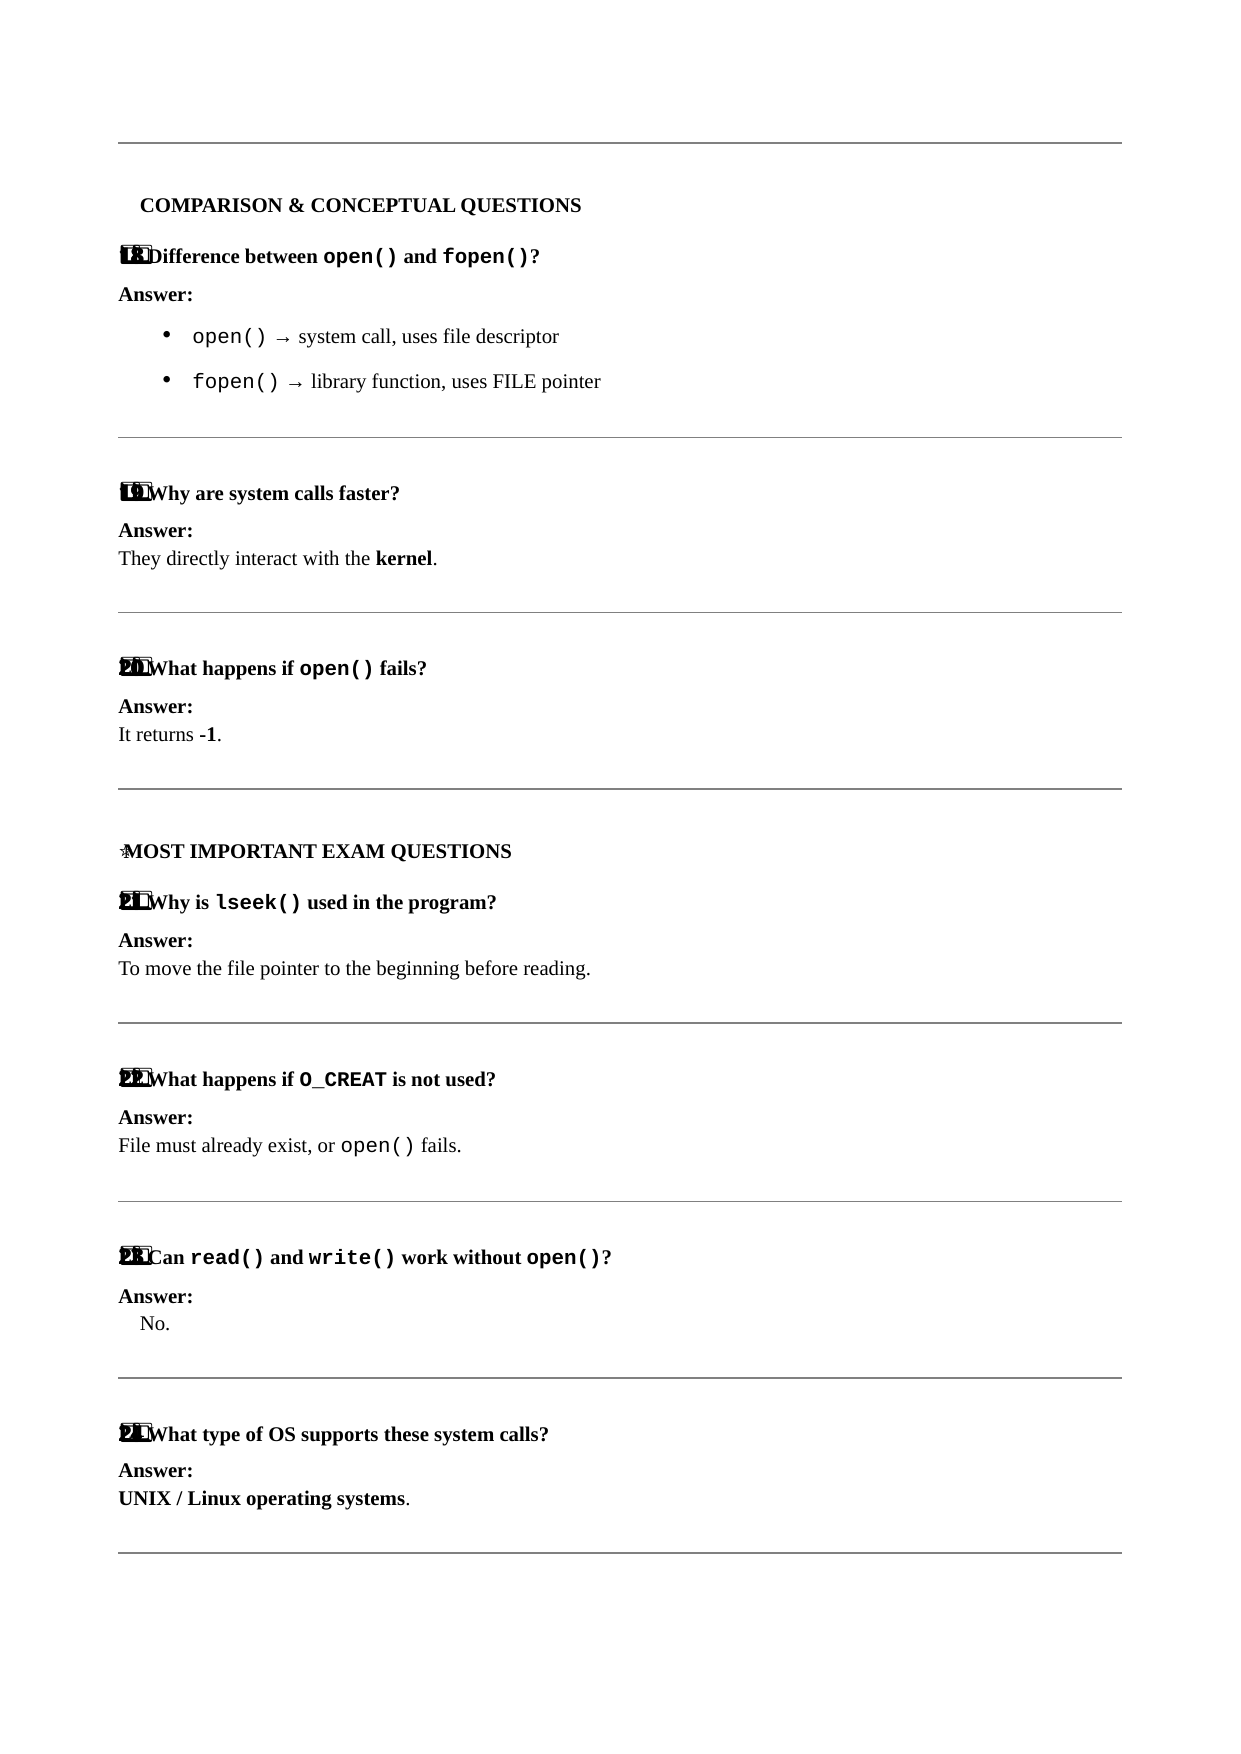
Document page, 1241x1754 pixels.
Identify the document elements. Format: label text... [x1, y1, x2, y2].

text Answer: File must already exist, or open() fails. [118, 1105, 1122, 1158]
subtitle 2️⃣1️⃣ Why is lseek() used in the program? [118, 890, 1122, 916]
text Answer: It returns -1. [118, 694, 1122, 746]
subtitle 🔹 MOST IMPORTANT EXAM QUESTIONS ⭐ [118, 839, 1122, 863]
text Answer: UNIX / Linux operating systems. [118, 1458, 1122, 1510]
subtitle 🔹 COMPARISON & CONCEPTUAL QUESTIONS [118, 193, 1122, 217]
text Answer: They directly interact with the kernel. [118, 518, 1122, 569]
text Answer: ❌ No. [118, 1283, 1122, 1335]
list open() → system call, uses file descriptor [162, 324, 1122, 350]
subtitle 2️⃣0️⃣ What happens if open() fails? [118, 656, 1122, 682]
subtitle 2️⃣3️⃣ Can read() and write() work without open()? [118, 1245, 1122, 1271]
subtitle 2️⃣4️⃣ What type of OS supports these system calls? [118, 1422, 1122, 1446]
subtitle 1️⃣8️⃣ Difference between open() and fopen()? [118, 244, 1122, 270]
subtitle 1️⃣9️⃣ Why are system calls faster? [118, 481, 1122, 505]
text Answer: To move the file pointer to the beginning before reading. [118, 928, 1122, 980]
subtitle 2️⃣2️⃣ What happens if O_CREAT is not used? [118, 1067, 1122, 1092]
list fopen() → library function, uses FILE pointer [162, 369, 1122, 394]
text Answer: [118, 282, 1122, 306]
